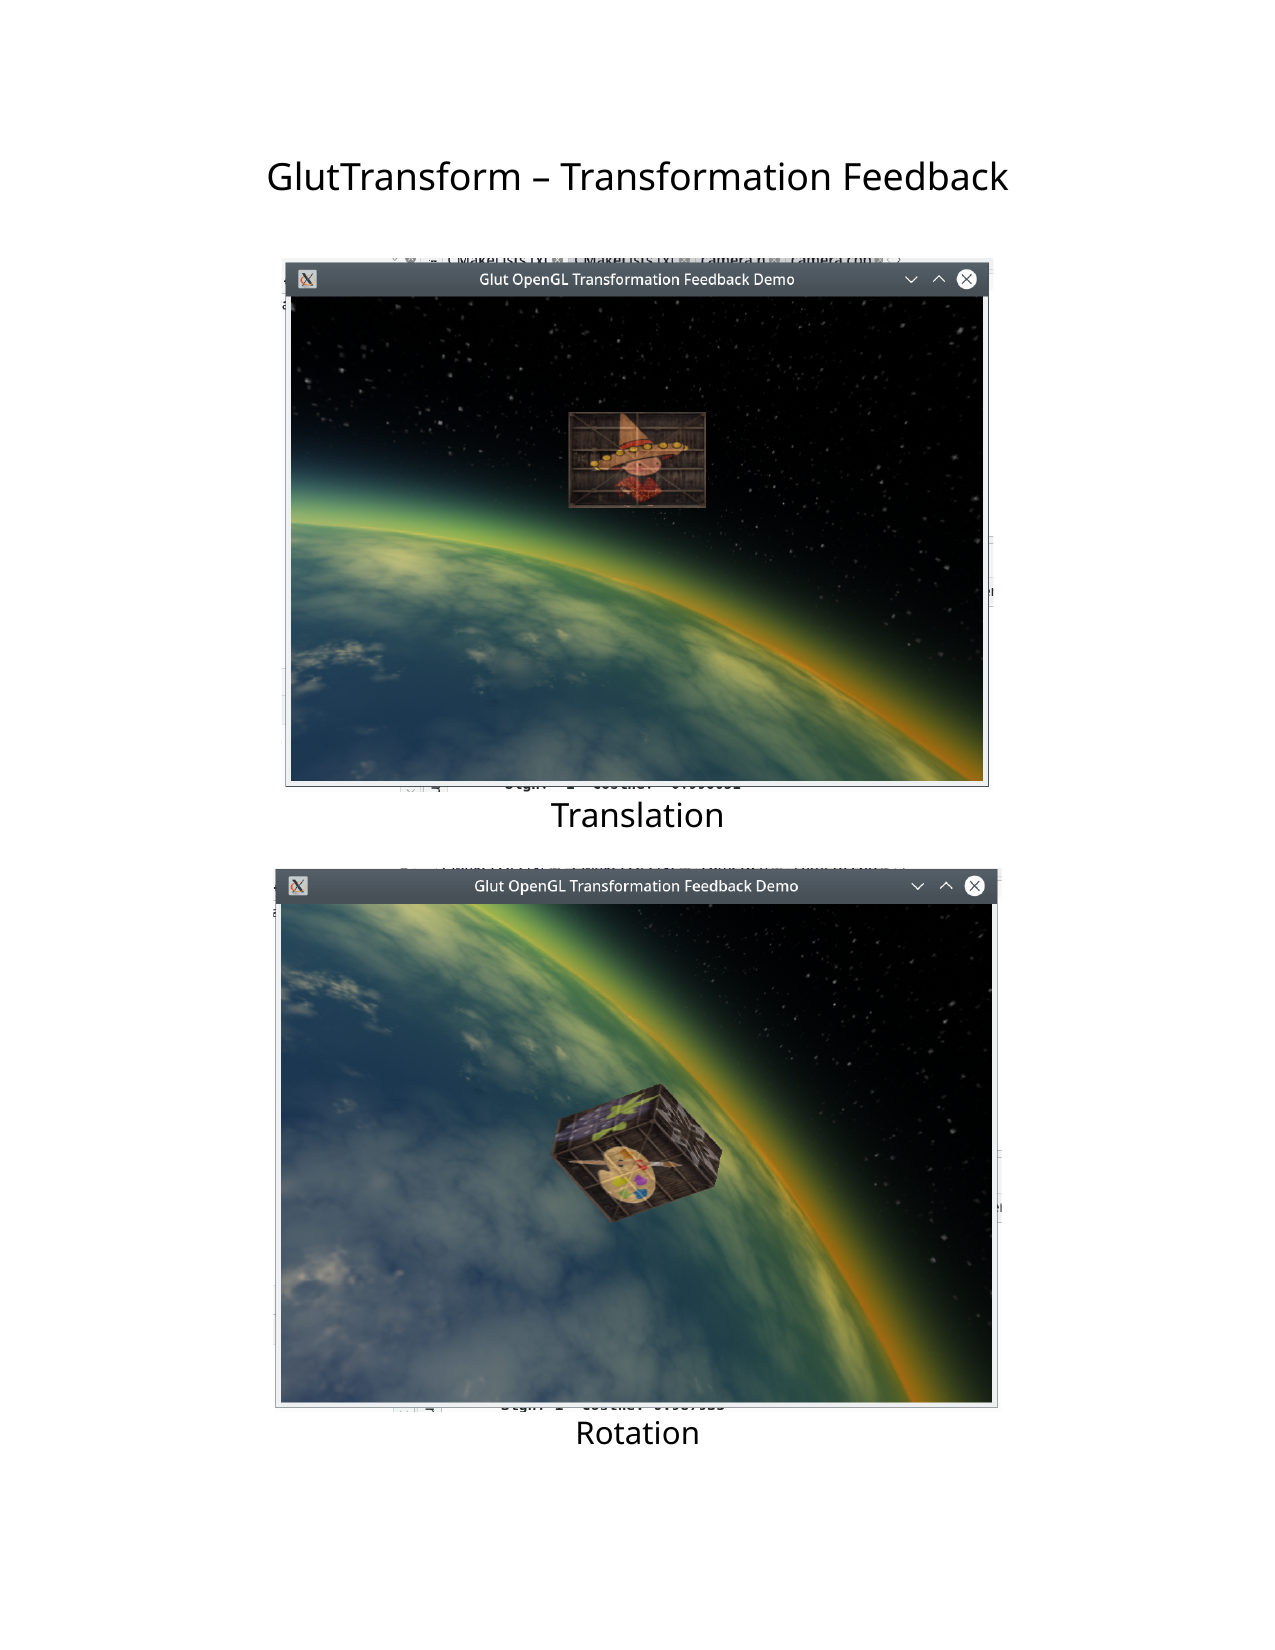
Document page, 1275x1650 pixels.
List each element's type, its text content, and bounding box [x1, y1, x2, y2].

picture [273, 868, 1002, 1412]
text Rotation [150, 837, 1125, 1454]
text GlutTransform – Transformation Feedback [150, 150, 1125, 201]
picture [281, 258, 994, 792]
text Translation [150, 235, 1125, 837]
